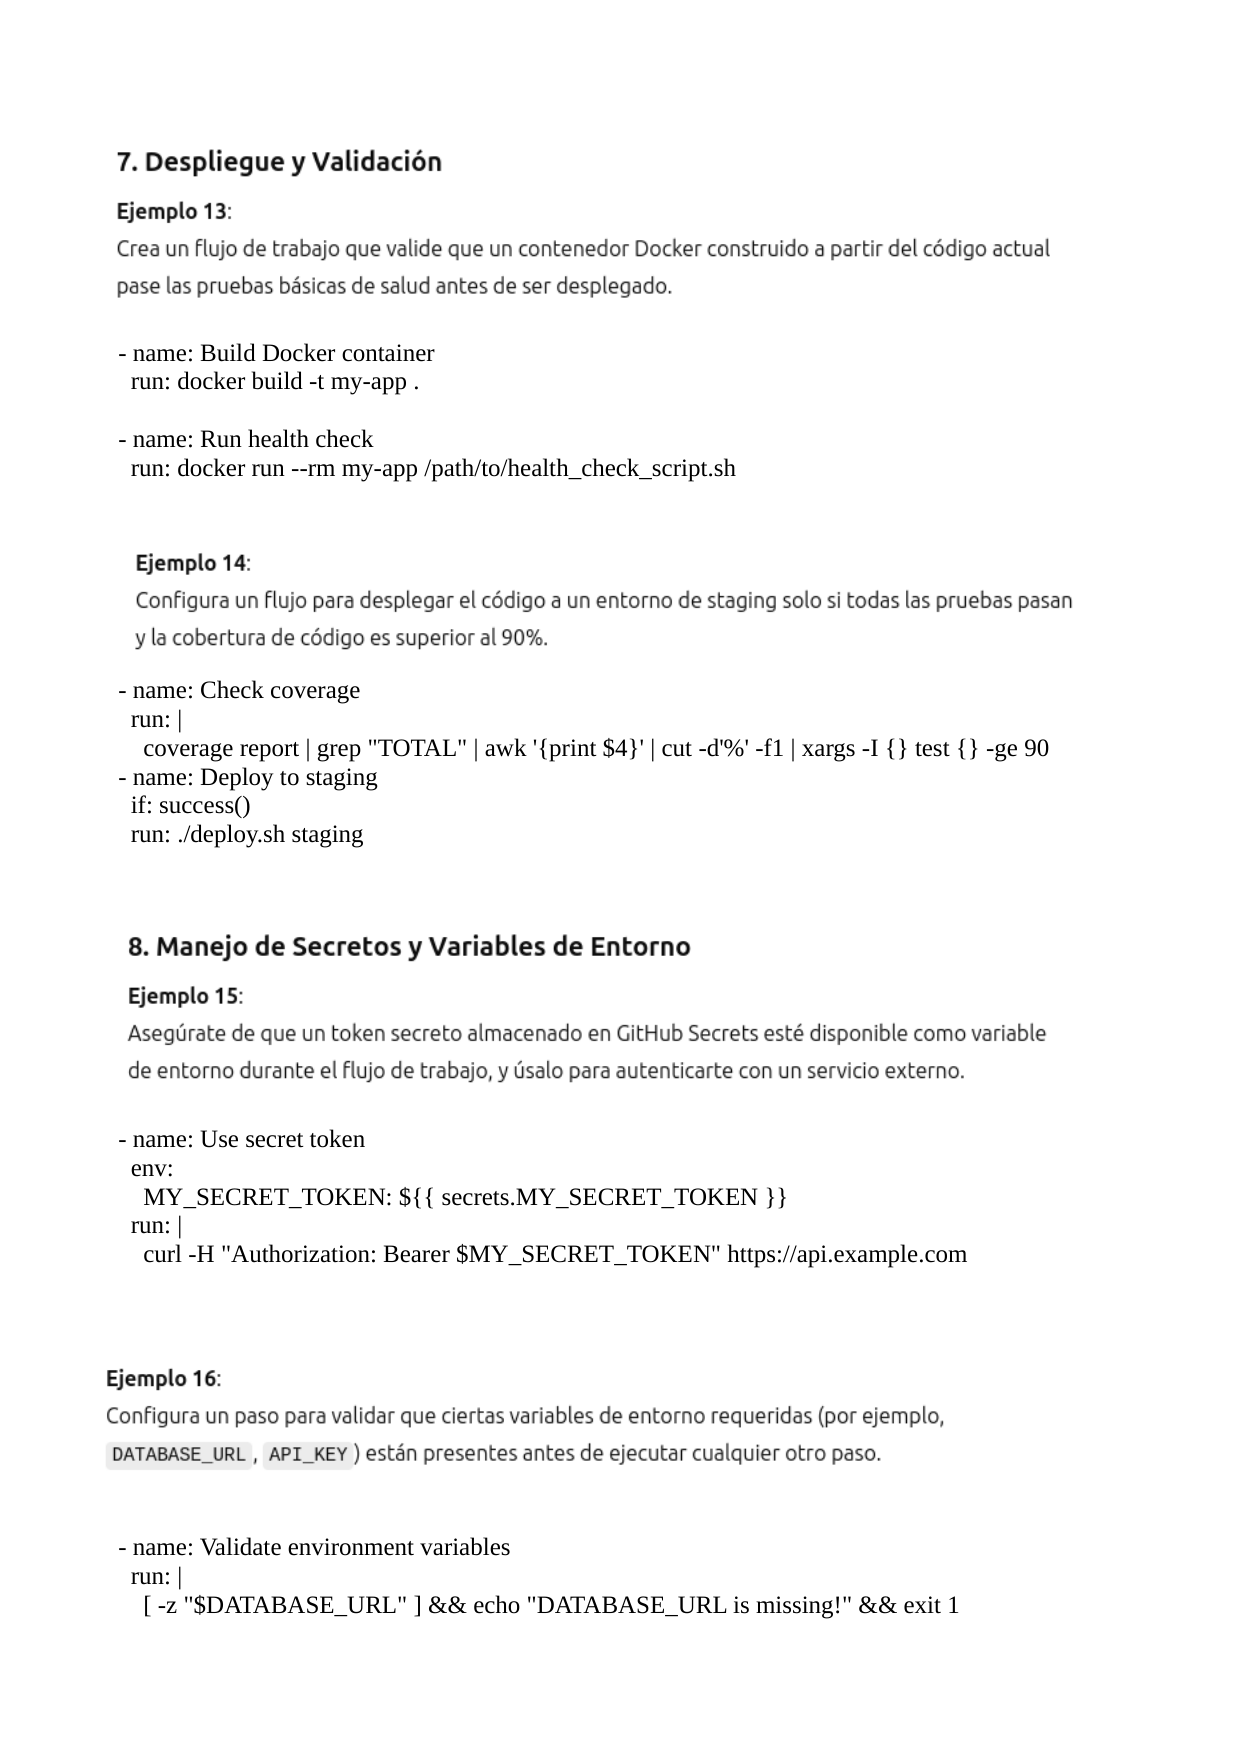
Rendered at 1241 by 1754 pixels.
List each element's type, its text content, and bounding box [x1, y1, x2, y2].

picture [109, 540, 1114, 676]
text MY_SECRET_TOKEN: ${{ secrets.MY_SECRET_TOKEN }} [118, 1182, 1122, 1211]
text run: | [118, 1211, 1122, 1239]
text - name: Deploy to staging [118, 762, 1122, 791]
text if: success() [118, 791, 1122, 819]
text curl -H "Authorization: Bearer $MY_SECRET_TOKEN" https://api.example.com [118, 1239, 1122, 1268]
text [ -z "$DATABASE_URL" ] && echo "DATABASE_URL is missing!" && exit 1 [118, 1590, 1122, 1618]
text - name: Validate environment variables [118, 1532, 1122, 1561]
text - name: Run health check [118, 424, 1122, 453]
picture [112, 921, 1117, 1096]
text run: | [118, 1561, 1122, 1590]
text - name: Check coverage [118, 539, 1122, 704]
text - name: Use secret token [118, 1124, 1122, 1153]
text coverage report | grep "TOTAL" | awk '{print $4}' | cut -d'%' -f1 | xargs -I {} test {} -ge 90 [118, 733, 1122, 762]
text run: docker build -t my-app . [118, 366, 1122, 395]
text run: | [118, 704, 1122, 733]
text env: [118, 1153, 1122, 1182]
picture [90, 1348, 1095, 1504]
text run: docker run --rm my-app /path/to/health_check_script.sh [118, 453, 1122, 481]
picture [90, 128, 1095, 309]
text - name: Build Docker container [118, 338, 1122, 366]
text run: ./deploy.sh staging [118, 819, 1122, 848]
